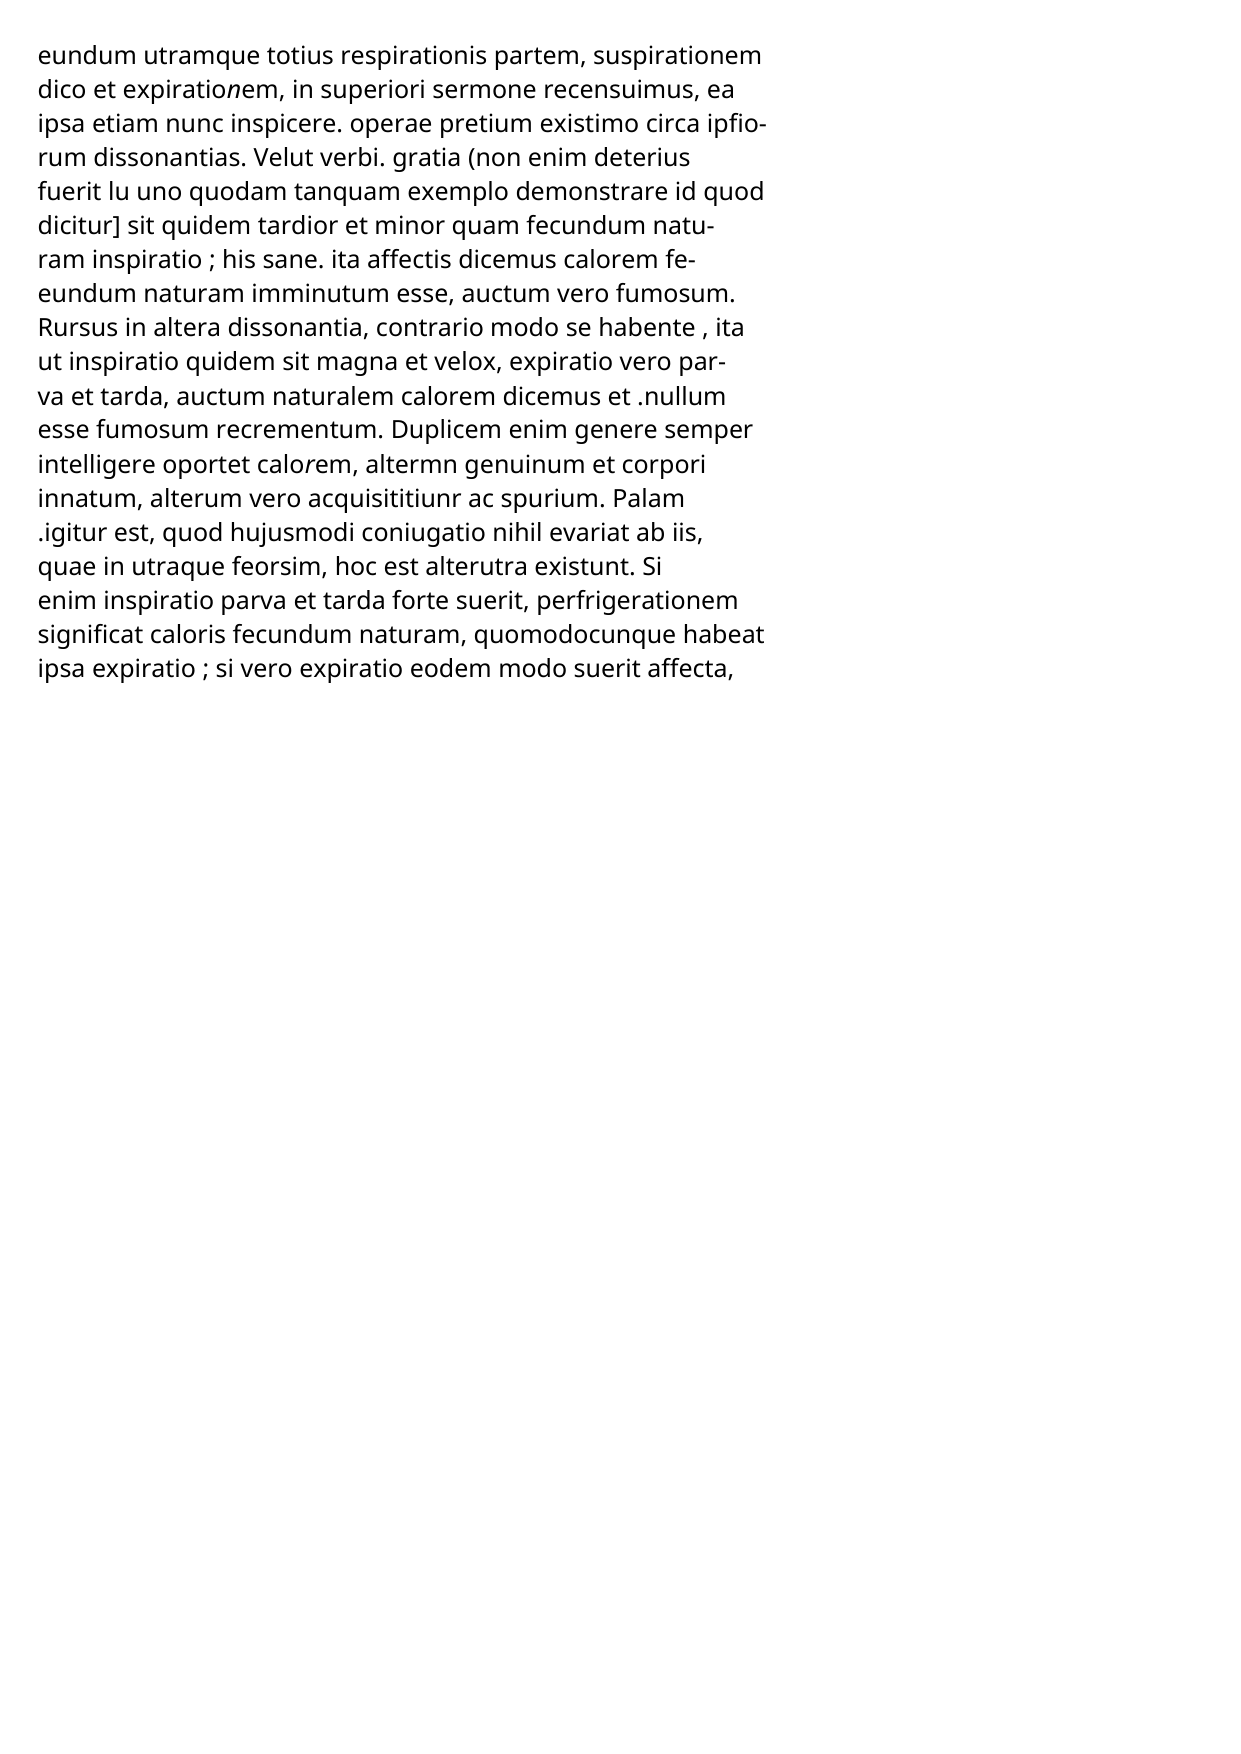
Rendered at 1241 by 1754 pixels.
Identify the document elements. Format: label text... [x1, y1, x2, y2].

text eundum utramque totius respirationis partem, suspirationem dico et expirationem, in superiori sermone recensuimus, ea ipsa etiam nunc inspicere. operae pretium existimo circa ipfio- rum dissonantias. Velut verbi. gratia (non enim deterius fuerit lu uno quodam tanquam exemplo demonstrare id quod dicitur] sit quidem tardior et minor quam fecundum natu- ram inspiratio ; his sane. ita affectis dicemus calorem fe- eundum naturam imminutum esse, auctum vero fumosum. Rursus in altera dissonantia, contrario modo se habente , ita ut inspiratio quidem sit magna et velox, expiratio vero par- va et tarda, auctum naturalem calorem dicemus et .nullum esse fumosum recrementum. Duplicem enim genere semper intelligere oportet calorem, altermn genuinum et corpori innatum, alterum vero acquisititiunr ac spurium. Palam .igitur est, quod hujusmodi coniugatio nihil evariat ab iis, quae in utraque feorsim, hoc est alterutra existunt. Si enim inspiratio parva et tarda forte suerit, perfrigerationem significat caloris fecundum naturam, quomodocunque habeat ipsa expiratio ; si vero expiratio eodem modo suerit affecta, [37, 37, 1203, 685]
